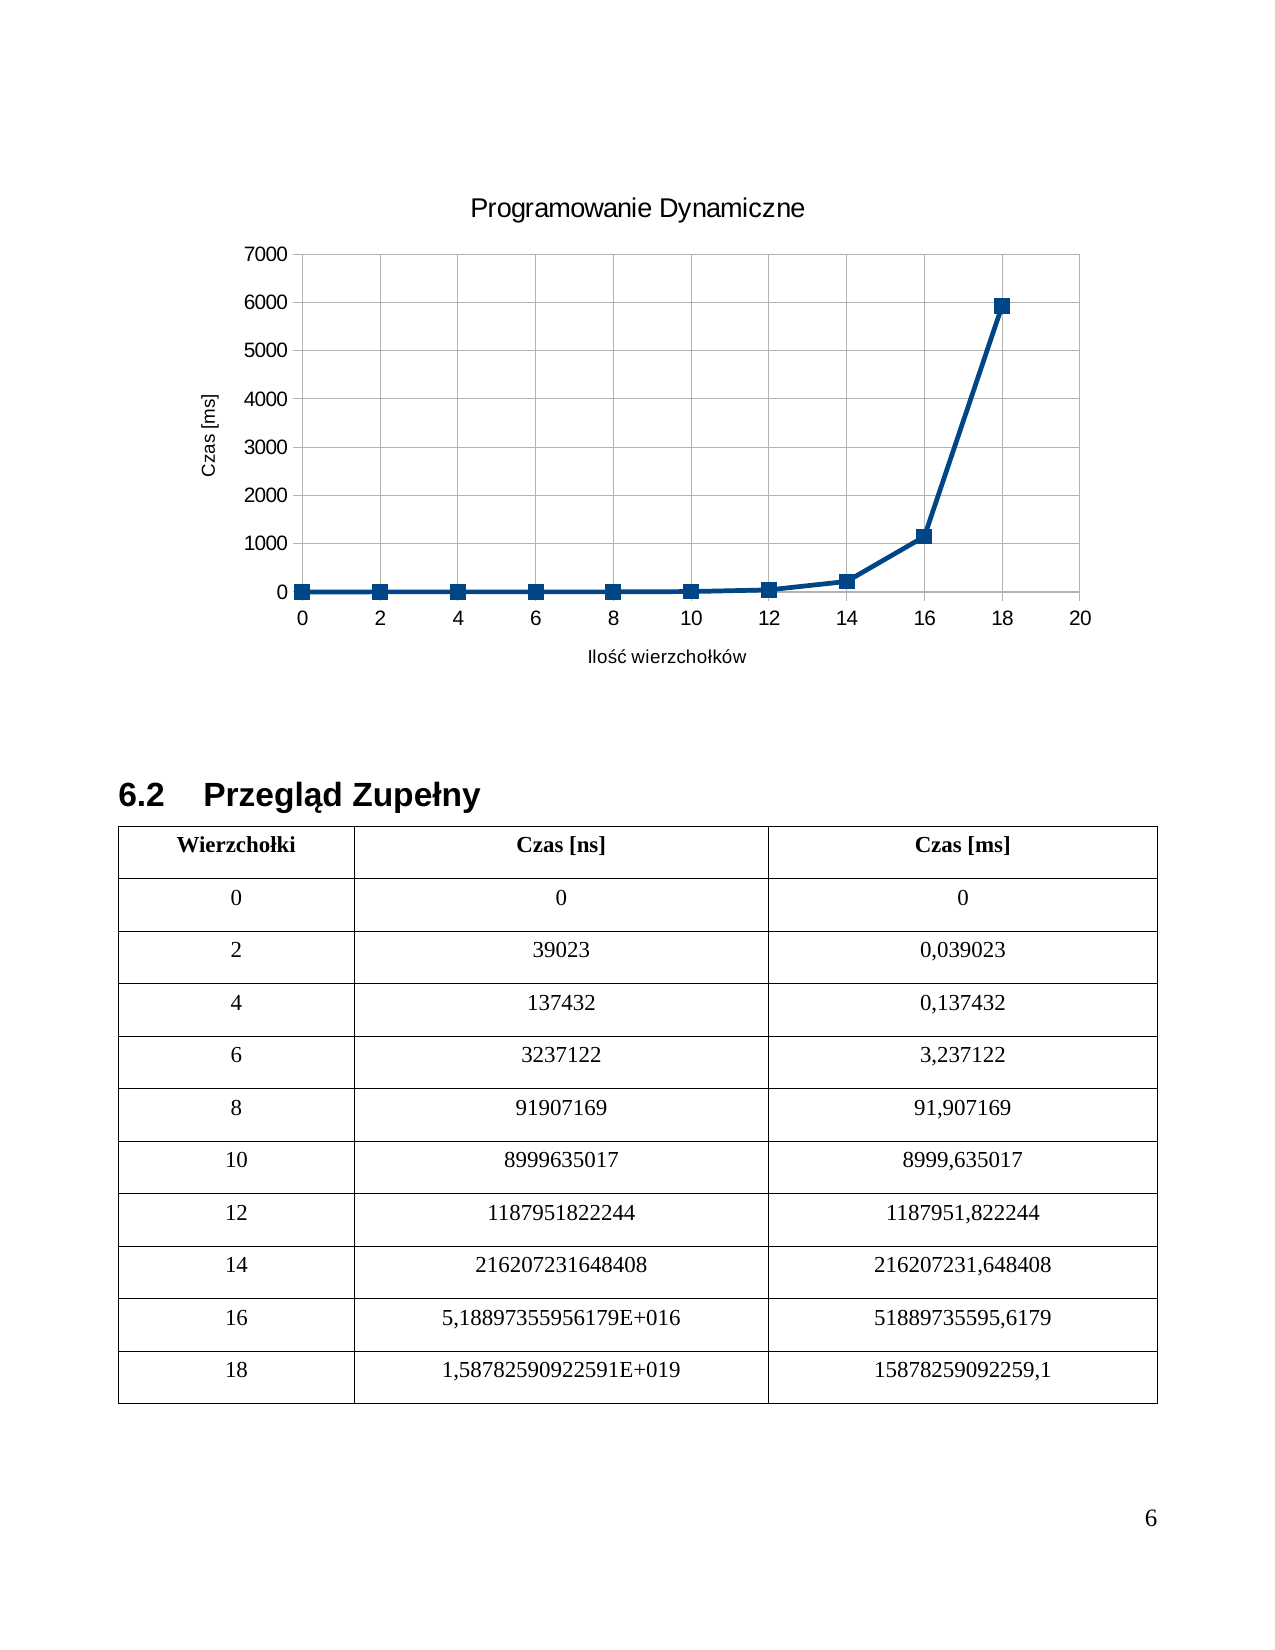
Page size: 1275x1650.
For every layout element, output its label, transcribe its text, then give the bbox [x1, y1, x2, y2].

table_cell 0 [119, 879, 354, 931]
table_cell 10 [119, 1142, 354, 1193]
table_cell 16 [119, 1299, 354, 1351]
table_cell 0,137432 [769, 984, 1157, 1036]
subtitle Przegląd Zupełny [118, 774, 1157, 813]
table_cell 91907169 [355, 1089, 768, 1141]
table_cell 8 [119, 1089, 354, 1141]
table_cell 0,039023 [769, 932, 1157, 983]
table_cell 2 [119, 932, 354, 983]
table_cell 6 [119, 1037, 354, 1088]
table_cell 18 [119, 1352, 354, 1403]
table_cell 8999635017 [355, 1142, 768, 1193]
table_cell 4 [119, 984, 354, 1036]
table_cell 91,907169 [769, 1089, 1157, 1141]
table_cell 1187951822244 [355, 1194, 768, 1246]
table_cell 8999,635017 [769, 1142, 1157, 1193]
table_cell 216207231,648408 [769, 1247, 1157, 1298]
table_cell 3237122 [355, 1037, 768, 1088]
table_cell 51889735595,6179 [769, 1299, 1157, 1351]
table_cell 15878259092259,1 [769, 1352, 1157, 1403]
table_cell 5,18897355956179E+016 [355, 1299, 768, 1351]
table_cell 0 [355, 879, 768, 931]
table_cell 137432 [355, 984, 768, 1036]
table_cell 39023 [355, 932, 768, 983]
table_cell 3,237122 [769, 1037, 1157, 1088]
table_header Czas [ns] [355, 827, 768, 878]
table_cell 14 [119, 1247, 354, 1298]
table_cell 0 [769, 879, 1157, 931]
table_header Czas [ms] [769, 827, 1157, 878]
table_header Wierzchołki [119, 827, 354, 878]
table_cell 1,58782590922591E+019 [355, 1352, 768, 1403]
table_cell 216207231648408 [355, 1247, 768, 1298]
table_cell 12 [119, 1194, 354, 1246]
table_cell 1187951,822244 [769, 1194, 1157, 1246]
